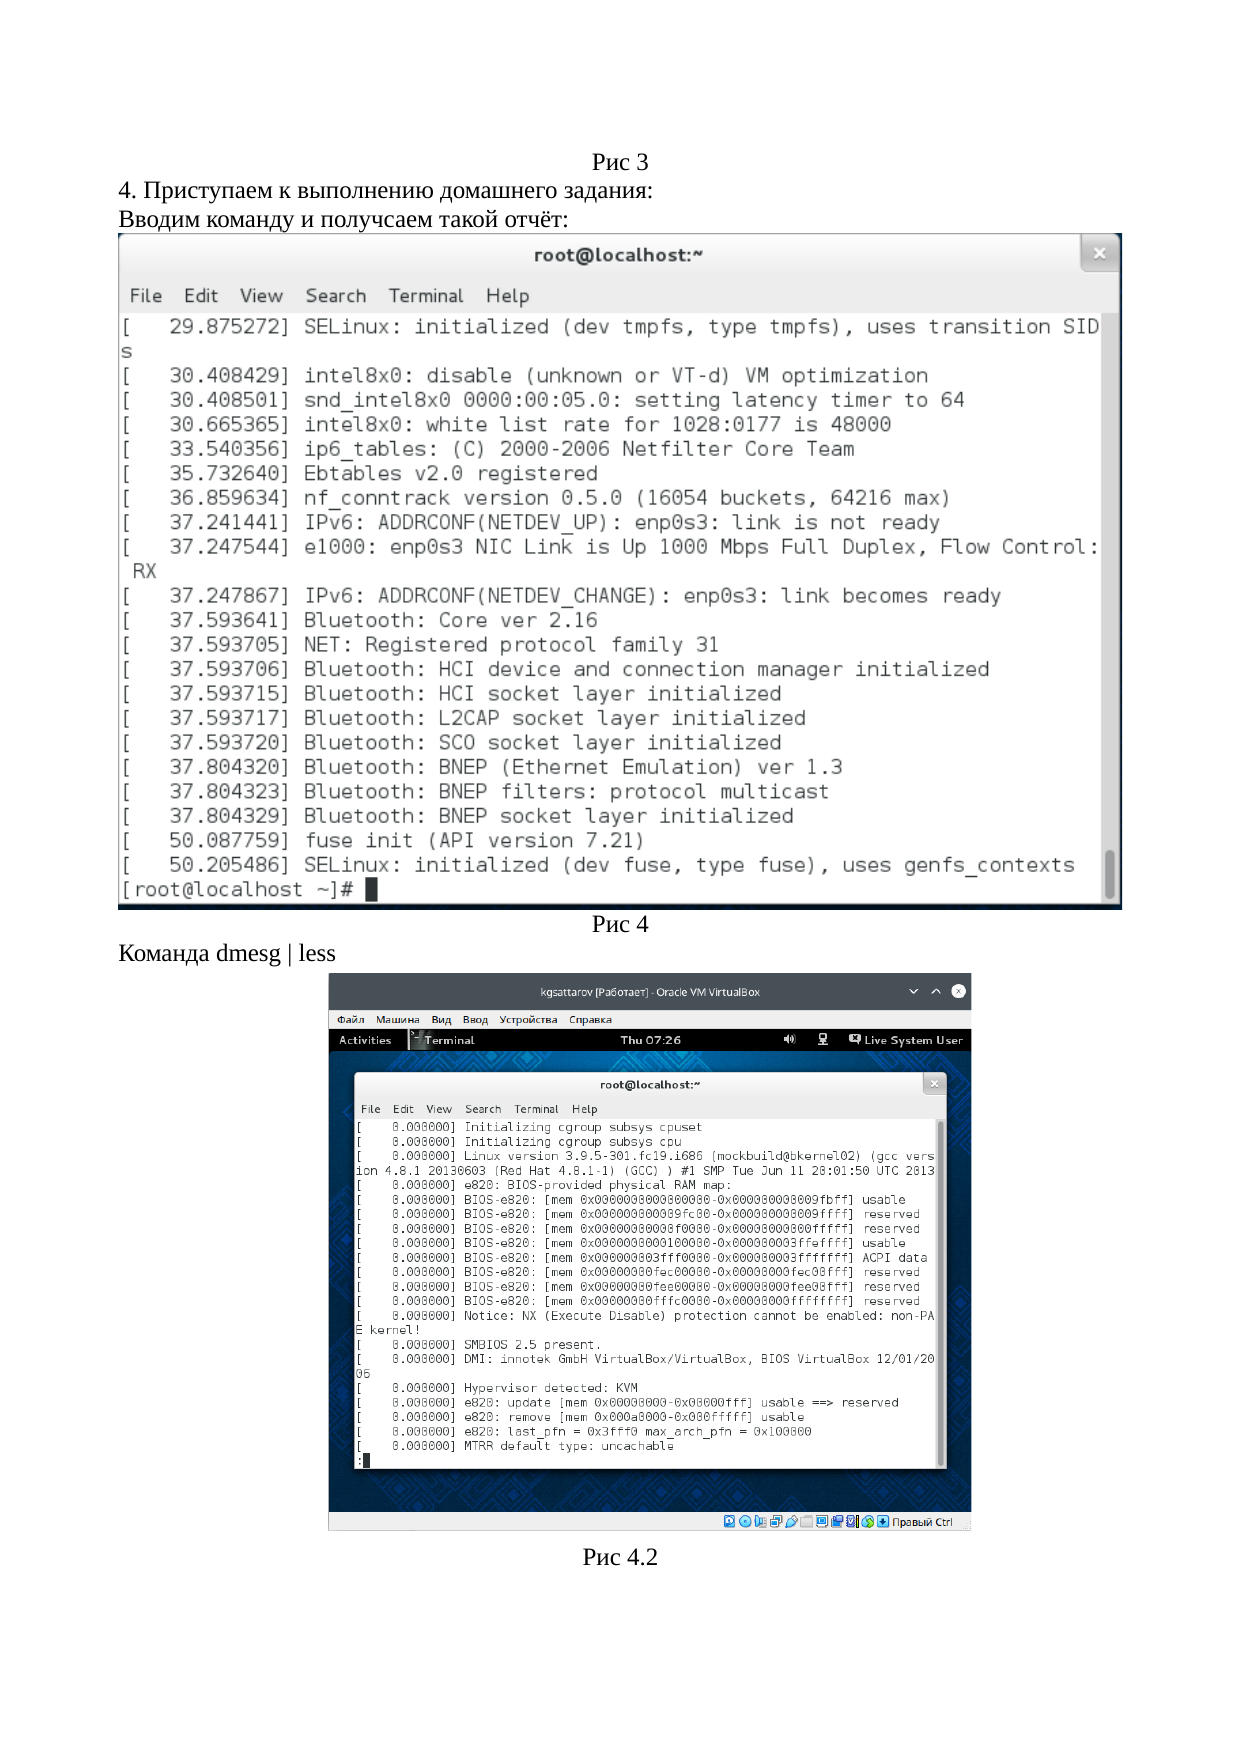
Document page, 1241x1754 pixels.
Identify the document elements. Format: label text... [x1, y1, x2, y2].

text Вводим команду и получсаем такой отчёт: [118, 204, 1122, 233]
text Рис 4 [118, 910, 1122, 938]
picture [118, 233, 1123, 910]
text Рис 3 [118, 147, 1122, 176]
text Команда dmesg | less [118, 938, 1122, 967]
text Рис 4.2 [118, 1542, 1122, 1571]
picture [328, 973, 972, 1531]
text 4. Приступаем к выполнению домашнего задания: [118, 176, 1122, 204]
